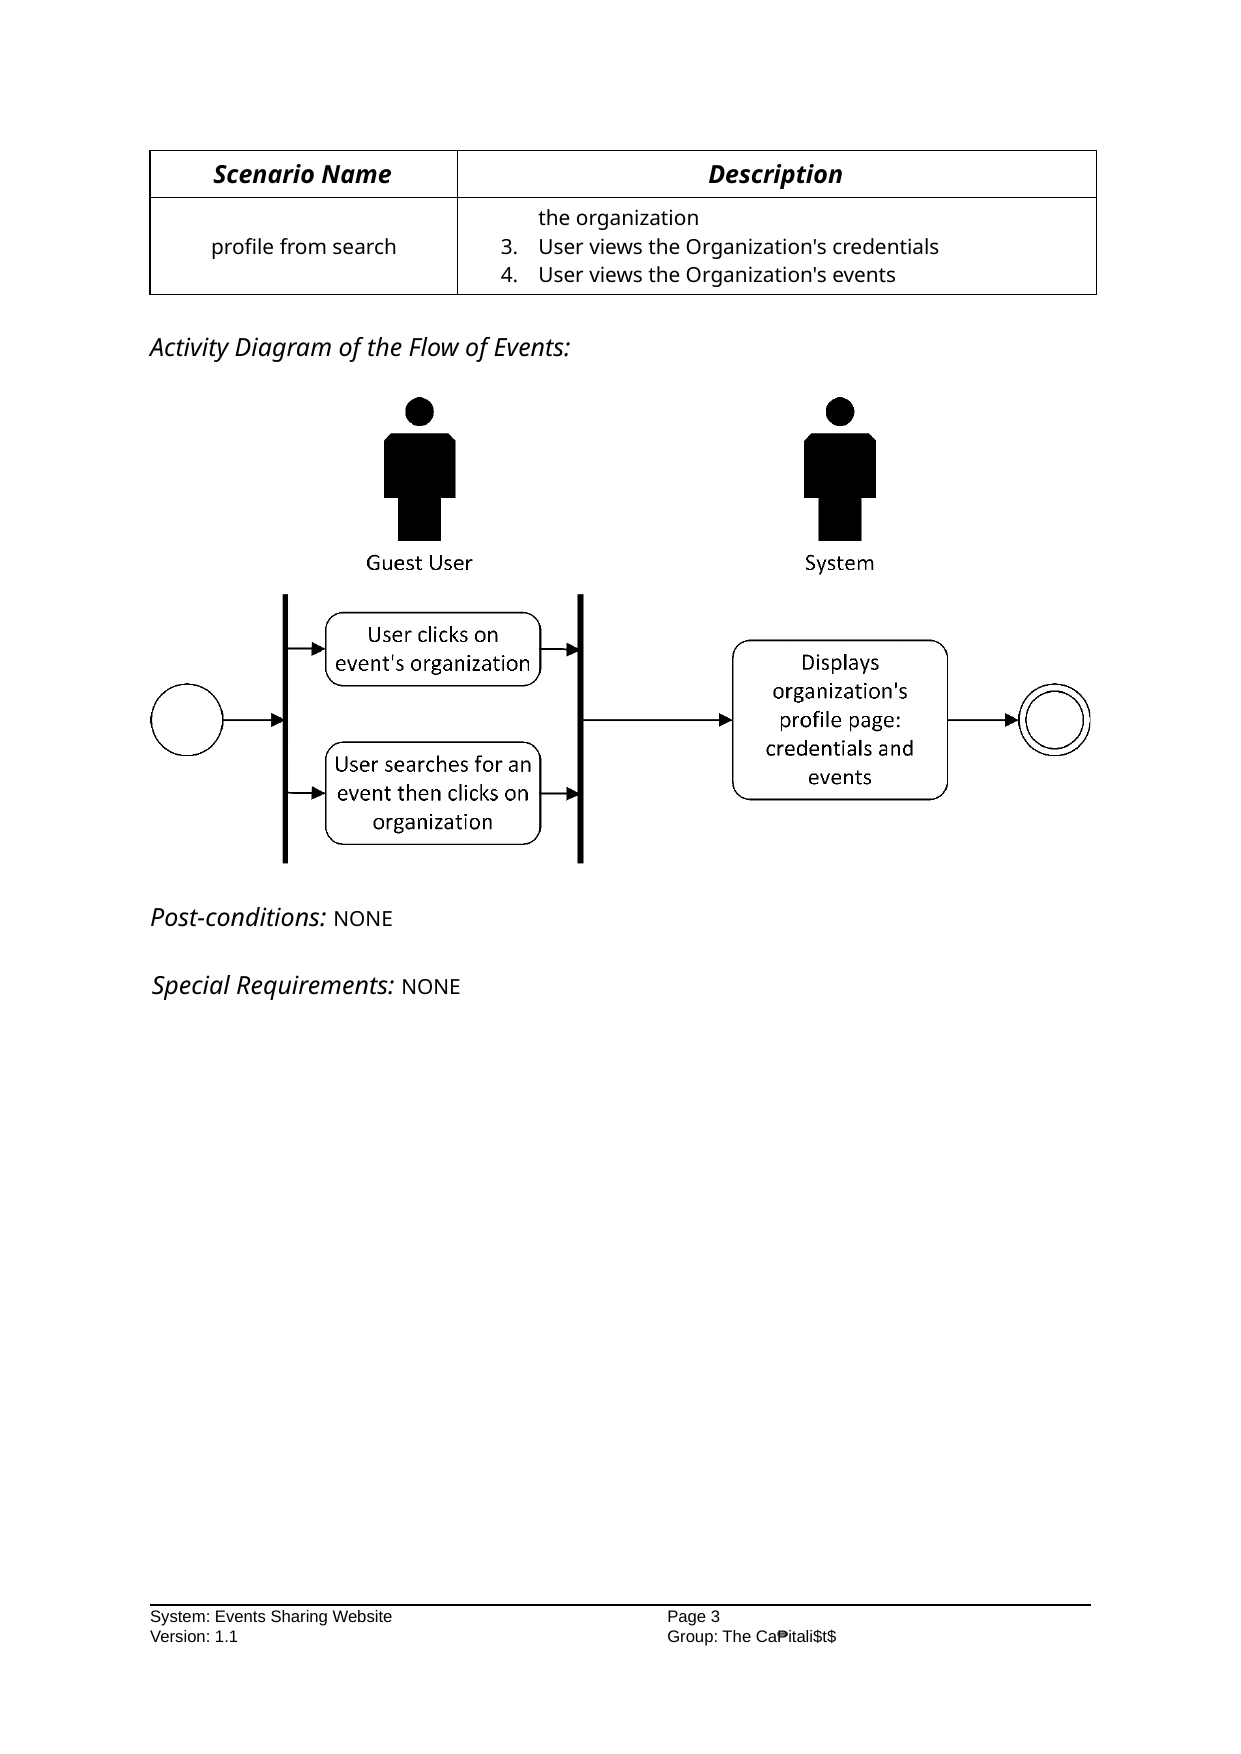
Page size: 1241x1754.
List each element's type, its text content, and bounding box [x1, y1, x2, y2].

table_header Scenario Name [151, 151, 457, 197]
table_cell the organization User views the Organization's credentials User views the Organization's events [458, 198, 1096, 294]
table_cell profile from search [151, 198, 457, 294]
text Special Requirements: NONE [152, 968, 1091, 1002]
table_header Description [458, 151, 1096, 197]
text Activity Diagram of the Flow of Events: [150, 329, 1091, 363]
picture [150, 397, 1091, 866]
text Post-conditions: NONE [150, 900, 1091, 934]
